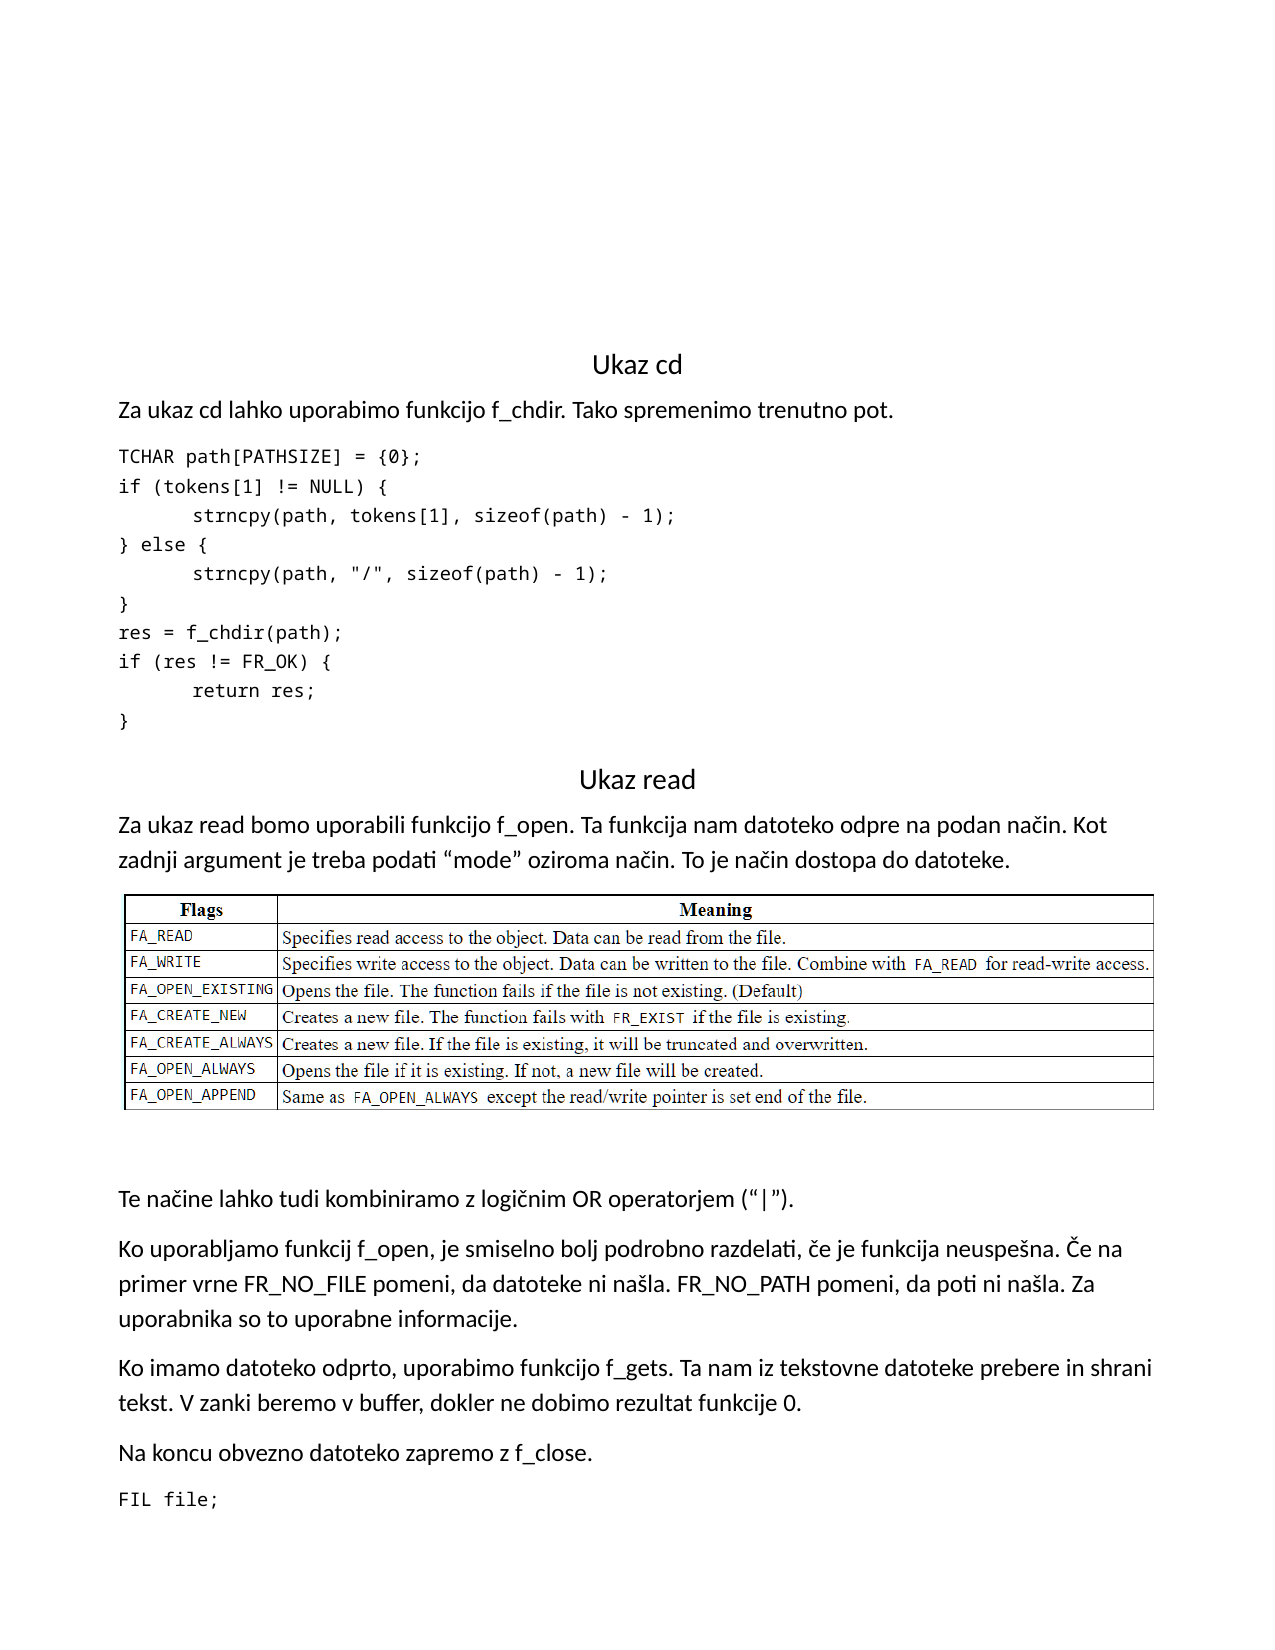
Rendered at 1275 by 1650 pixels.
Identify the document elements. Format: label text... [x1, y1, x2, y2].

subtitle Ukaz read [118, 761, 1157, 797]
text } [118, 590, 1157, 616]
subtitle Ukaz cd [118, 346, 1157, 382]
text TCHAR path[PATHSIZE] = {0}; [118, 444, 1157, 469]
text if (res != FR_OK) { [118, 648, 1157, 674]
text FIL file; [118, 1486, 1157, 1512]
text Za ukaz cd lahko uporabimo funkcijo f_chdir. Tako spremenimo trenutno pot. [118, 394, 1157, 424]
text return res; [118, 678, 1157, 703]
text } [118, 707, 1157, 733]
text if (tokens[1] != NULL) { [118, 473, 1157, 498]
picture [121, 894, 1154, 1110]
text res = f_chdir(path); [118, 619, 1157, 645]
text strncpy(path, "/", sizeof(path) - 1); [118, 561, 1157, 586]
text Ko uporabljamo funkcij f_open, je smiselno bolj podrobno razdelati, če je funkcija neuspešna. Če na primer vrne FR_NO_FILE pomeni, da datoteke ni našla. FR_NO_PATH pomeni, da poti ni našla. Za uporabnika so to uporabne informacije. [118, 1233, 1157, 1333]
text Na koncu obvezno datoteko zapremo z f_close. [118, 1437, 1157, 1467]
text } else { [118, 531, 1157, 557]
text Te načine lahko tudi kombiniramo z logičnim OR operatorjem (“|”). [118, 1183, 1157, 1214]
text strncpy(path, tokens[1], sizeof(path) - 1); [118, 502, 1157, 528]
text Ko imamo datoteko odprto, uporabimo funkcijo f_gets. Ta nam iz tekstovne datoteke prebere in shrani tekst. V zanki beremo v buffer, dokler ne dobimo rezultat funkcije 0. [118, 1352, 1157, 1418]
text Za ukaz read bomo uporabili funkcijo f_open. Ta funkcija nam datoteko odpre na podan način. Kot zadnji argument je treba podati “mode” oziroma način. To je način dostopa do datoteke. [118, 809, 1157, 875]
